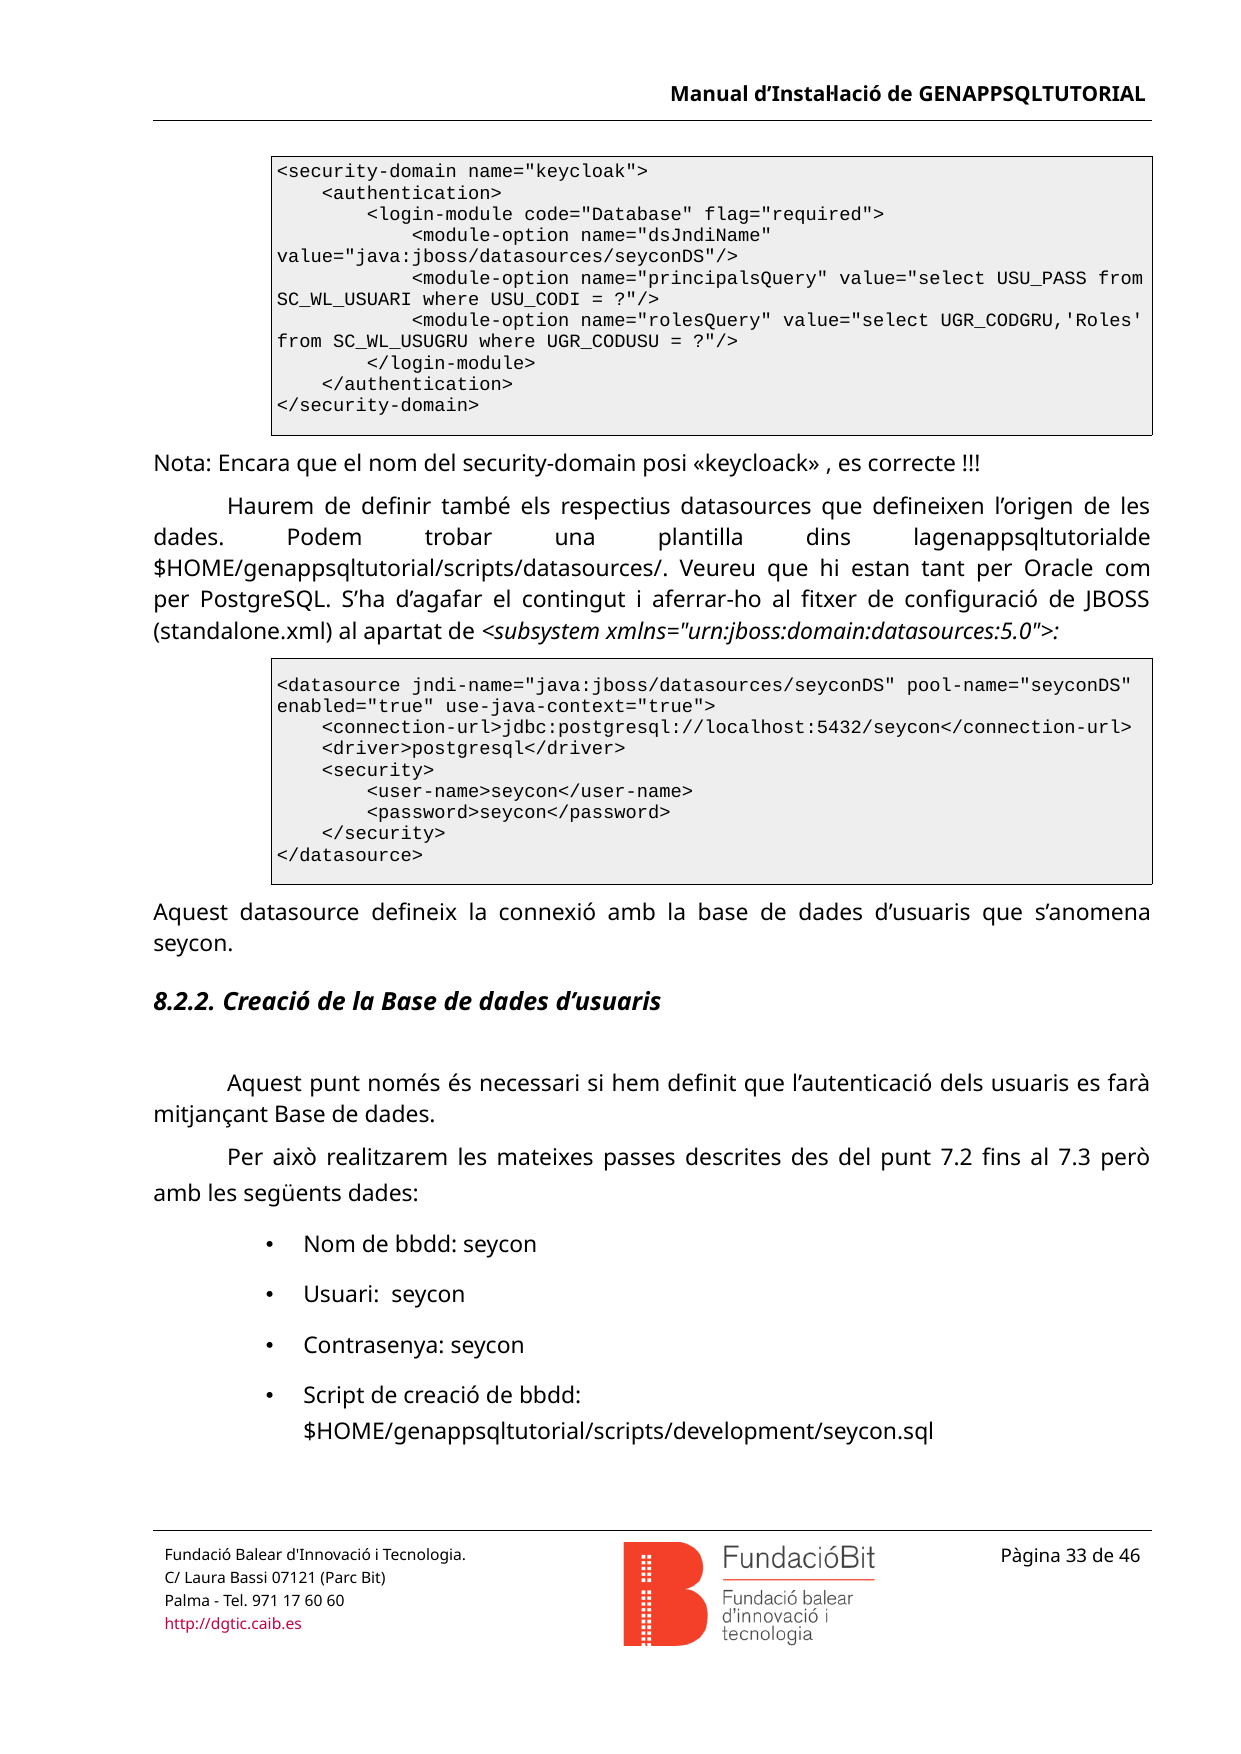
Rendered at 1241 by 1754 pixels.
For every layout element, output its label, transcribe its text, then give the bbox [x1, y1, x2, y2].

list Nom de bbdd: seycon [266, 1227, 1152, 1259]
list Usuari: seycon [266, 1278, 1152, 1309]
list Script de creació de bbdd: $HOME/genappsqltutorial/scripts/development/seycon.sql [266, 1379, 1152, 1446]
text Nota: Encara que el nom del security-domain posi «keycloack» , es correcte !!! [153, 447, 1152, 478]
text Aquest datasource defineix la connexió amb la base de dades d’usuaris que s’anomena seycon. [153, 896, 1152, 958]
text Per això realitzarem les mateixes passes descrites des del punt 7.2 fins al 7.3 però amb les següents dades: [153, 1141, 1152, 1208]
table_header <security-domain name="keycloak"> <authentication> <login-module code="Database" flag="required"> <module-option name="dsJndiName" value="java:jboss/datasources/seyconDS"/> <module-option name="principalsQuery" value="select USU_PASS from SC_WL_USUARI where USU_CODI = ?"/> <module-option name="rolesQuery" value="select UGR_CODGRU,'Roles' from SC_WL_USUGRU where UGR_CODUSU = ?"/> </login-module> </authentication> </security-domain> [272, 157, 1152, 435]
text Haurem de definir també els respectius datasources que defineixen l’origen de les dades. Podem trobar una plantilla dins lagenappsqltutorialde $HOME/genappsqltutorial/scripts/datasources/. Veureu que hi estan tant per Oracle com per PostgreSQL. S’ha d’agafar el contingut i aferrar-ho al fitxer de configuració de JBOSS (standalone.xml) al apartat de <subsystem xmlns="urn:jboss:domain:datasources:5.0">: [153, 490, 1152, 646]
picture [623, 1542, 875, 1646]
text Aquest punt només és necessari si hem definit que l’autenticació dels usuaris es farà mitjançant Base de dades. [153, 1067, 1152, 1129]
list Contrasenya: seycon [266, 1328, 1152, 1360]
table_header <datasource jndi-name="java:jboss/datasources/seyconDS" pool-name="seyconDS" enabled="true" use-java-context="true"> <connection-url>jdbc:postgresql://localhost:5432/seycon</connection-url> <driver>postgresql</driver> <security> <user-name>seycon</user-name> <password>seycon</password> </security> </datasource> [272, 659, 1152, 884]
subtitle Creació de la Base de dades d’usuaris [153, 983, 1152, 1017]
